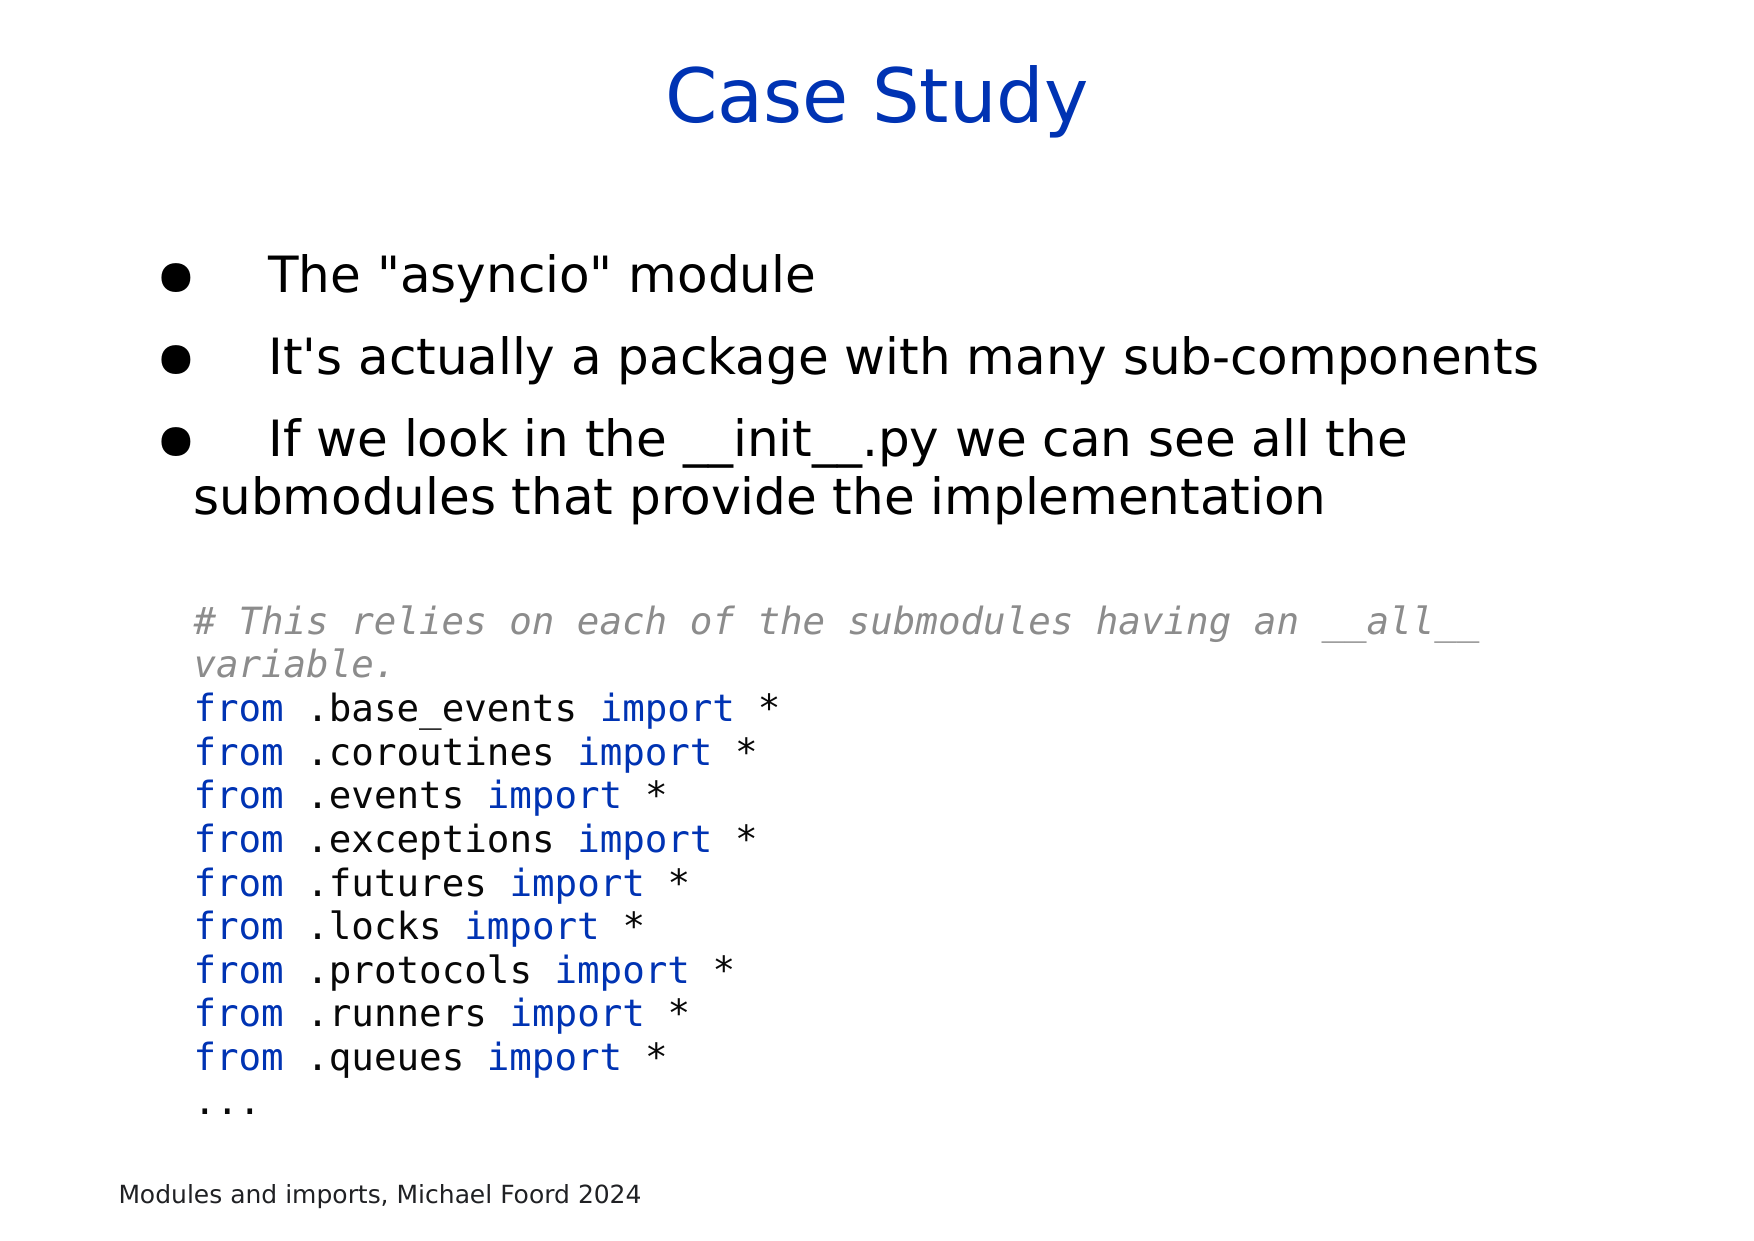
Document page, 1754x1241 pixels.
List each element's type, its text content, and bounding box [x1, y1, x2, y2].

text # This relies on each of the submodules having an __all__ variable. from .base_events import * from .coroutines import * from .events import * from .exceptions import * from .futures import * from .locks import * from .protocols import * from .runners import * from .queues import * ... [193, 599, 1636, 1167]
list The "asyncio" module [156, 246, 1636, 304]
text Case Study [118, 53, 1636, 140]
list It's actually a package with many sub-components [156, 328, 1636, 386]
list If we look in the __init__.py we can see all the submodules that provide the implementation [156, 410, 1636, 526]
